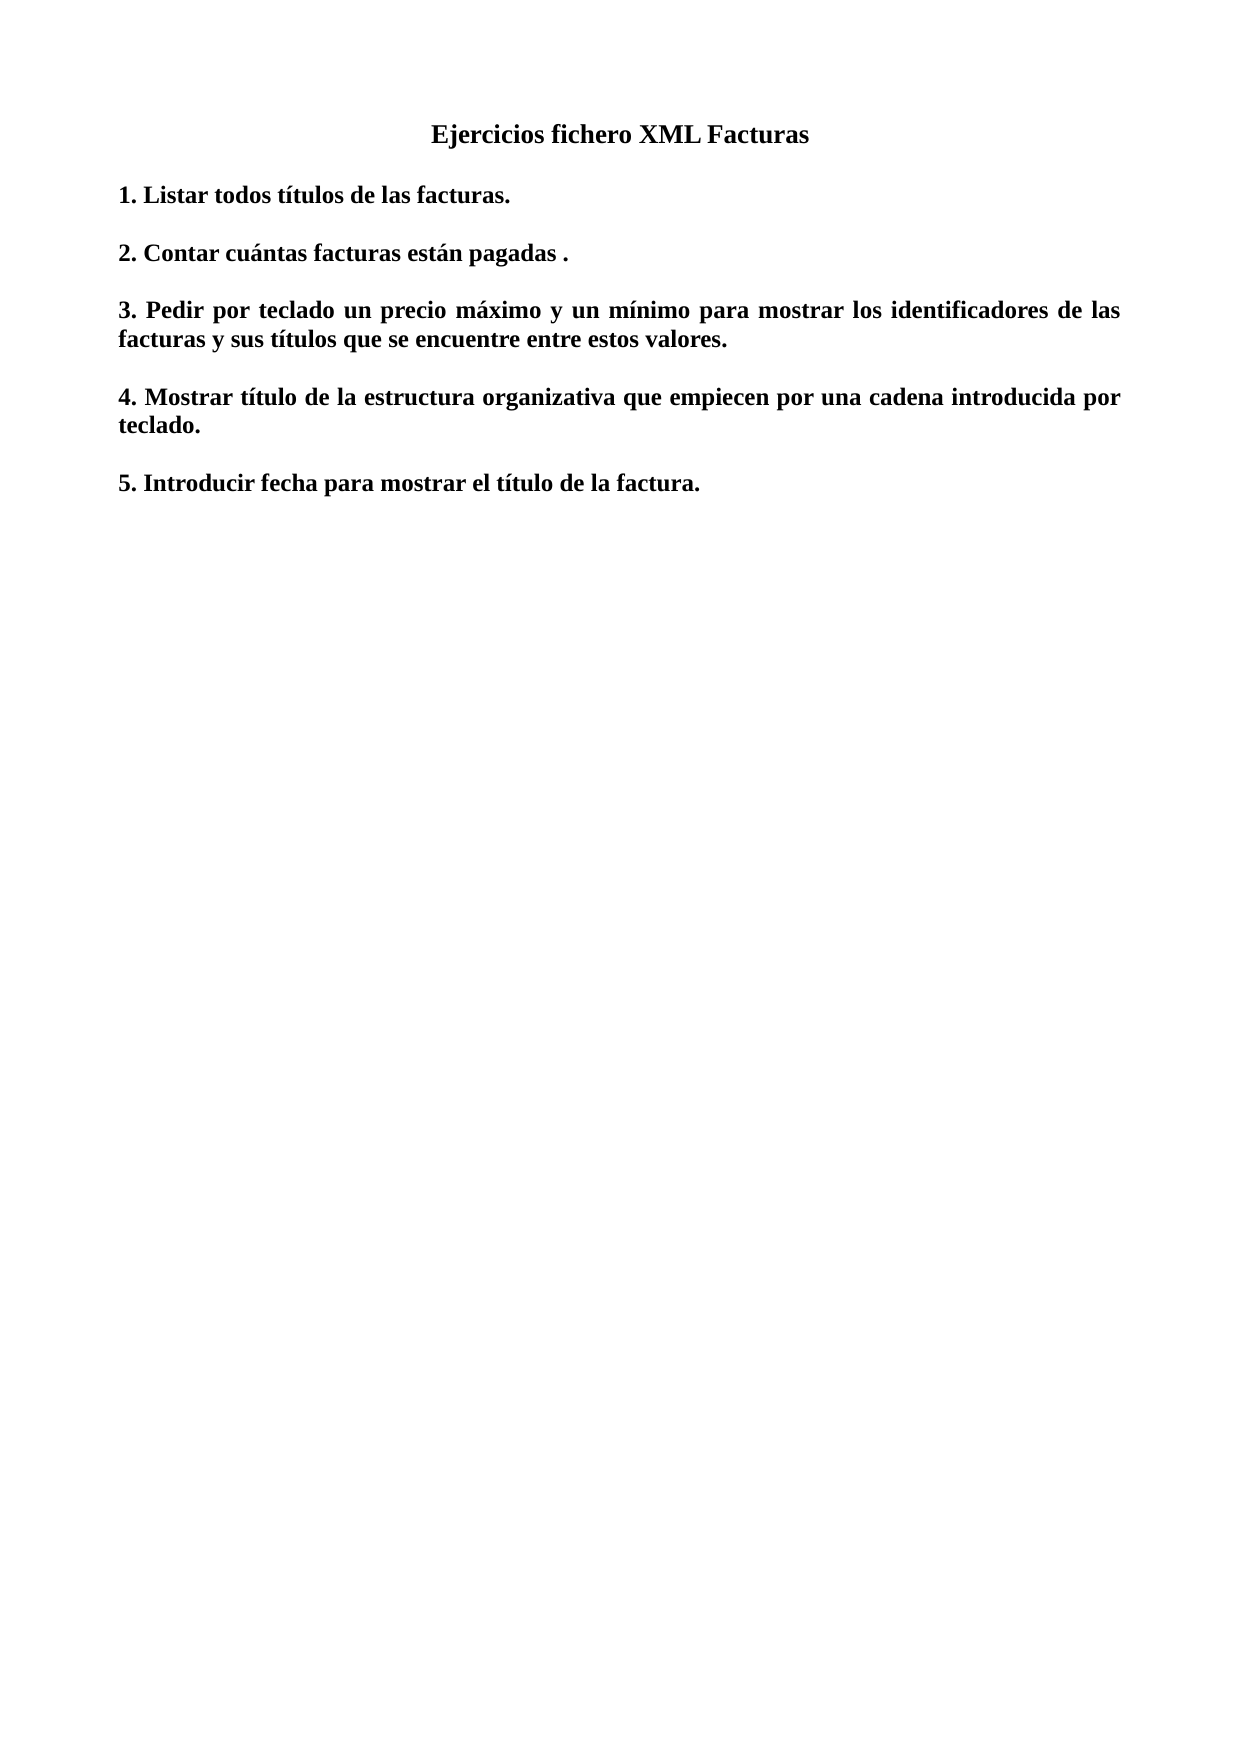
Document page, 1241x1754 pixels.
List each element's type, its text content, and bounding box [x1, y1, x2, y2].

text 5. Introducir fecha para mostrar el título de la factura. [118, 468, 1122, 497]
text 3. Pedir por teclado un precio máximo y un mínimo para mostrar los identificadores de las facturas y sus títulos que se encuentre entre estos valores. [118, 295, 1122, 353]
text 1. Listar todos títulos de las facturas. [118, 180, 1122, 209]
text Ejercicios fichero XML Facturas [118, 118, 1122, 149]
text 2. Contar cuántas facturas están pagadas . [118, 238, 1122, 267]
text 4. Mostrar título de la estructura organizativa que empiecen por una cadena introducida por teclado. [118, 382, 1122, 439]
